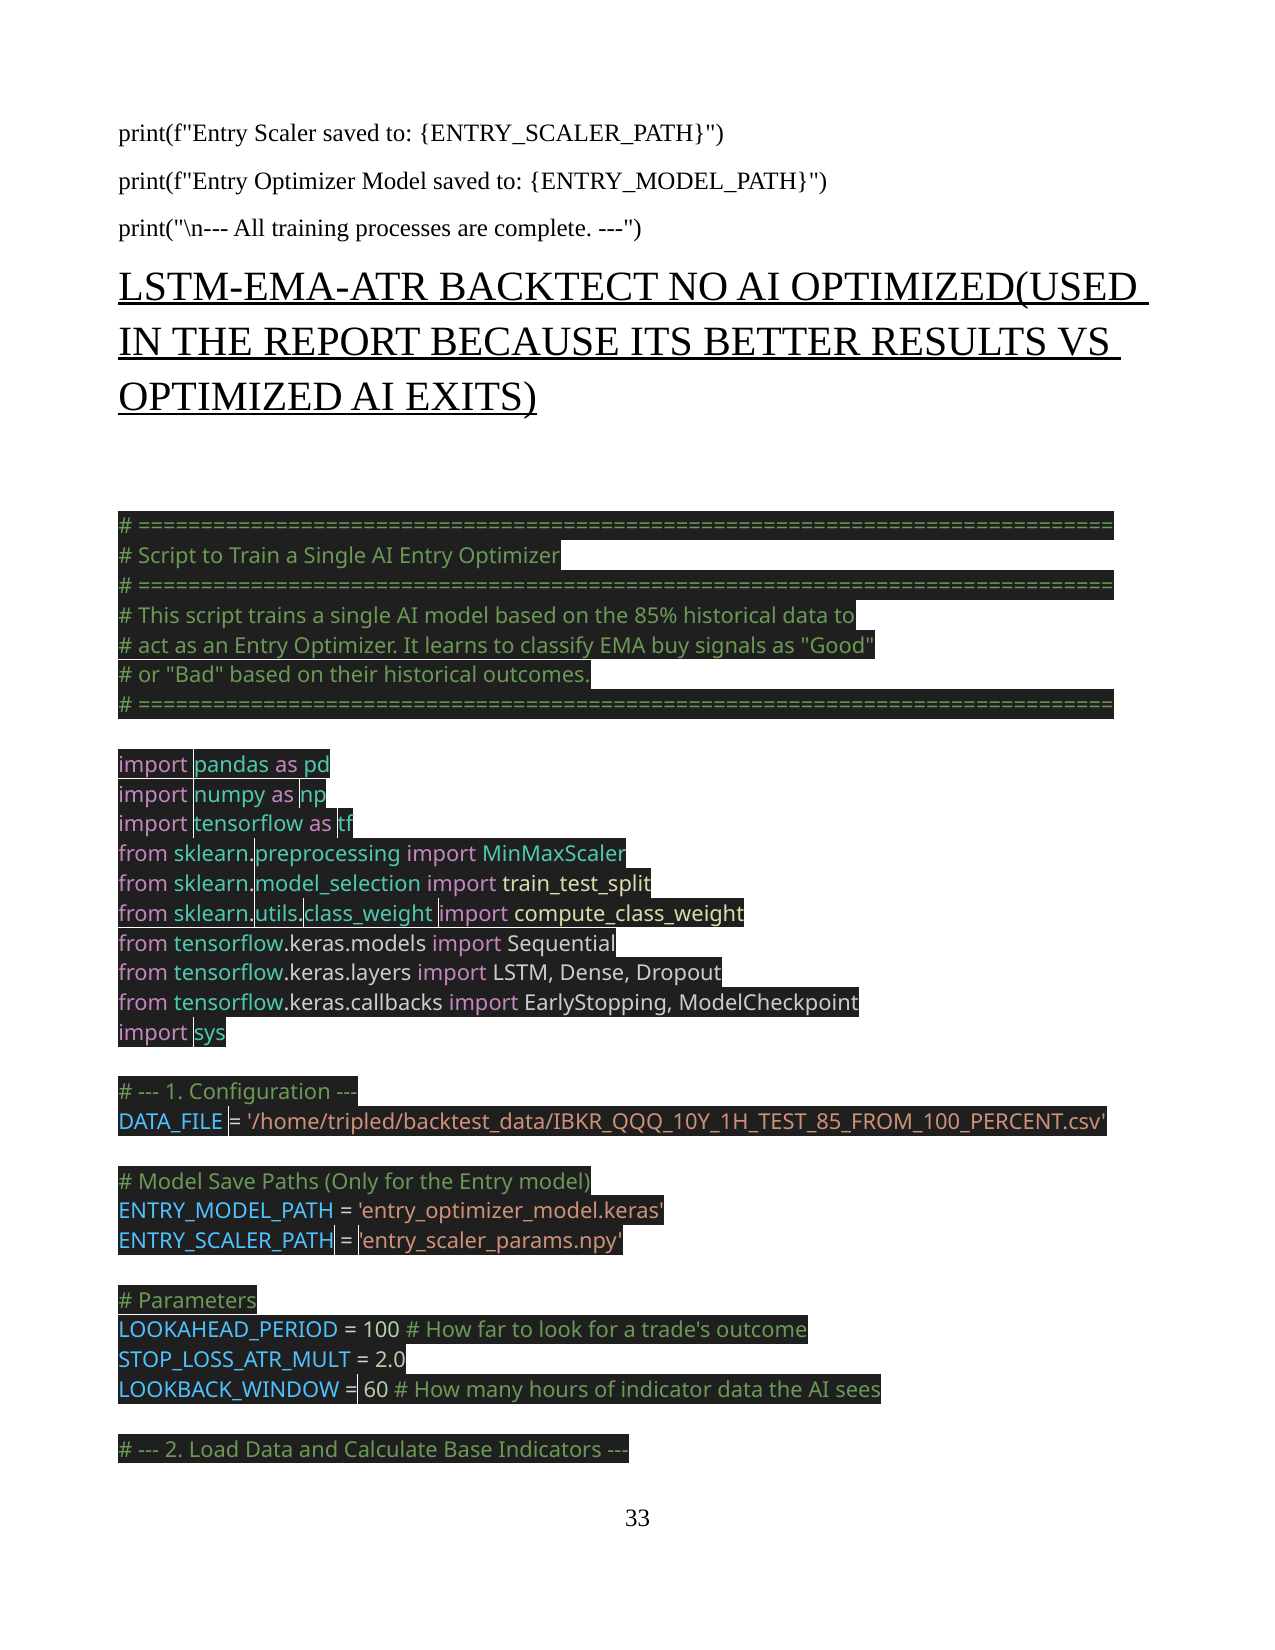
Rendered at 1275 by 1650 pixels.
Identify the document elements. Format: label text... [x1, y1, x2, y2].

text # ============================================================================== [118, 570, 1157, 600]
text from tensorflow.keras.layers import LSTM, Dense, Dropout [118, 957, 1157, 987]
text LOOKAHEAD_PERIOD = 100 # How far to look for a trade's outcome [118, 1314, 1157, 1344]
text import sys [118, 1017, 1157, 1047]
text from tensorflow.keras.callbacks import EarlyStopping, ModelCheckpoint [118, 987, 1157, 1017]
text # This script trains a single AI model based on the 85% historical data to [118, 600, 1157, 630]
text # act as an Entry Optimizer. It learns to classify EMA buy signals as "Good" [118, 630, 1157, 659]
text # --- 2. Load Data and Calculate Base Indicators --- [118, 1433, 1157, 1463]
text import tensorflow as tf [118, 808, 1157, 838]
text # ============================================================================== [118, 511, 1157, 540]
text ENTRY_SCALER_PATH = 'entry_scaler_params.npy' [118, 1225, 1157, 1255]
text # Model Save Paths (Only for the Entry model) [118, 1166, 1157, 1195]
text # or "Bad" based on their historical outcomes. [118, 659, 1157, 689]
text print("\n--- All training processes are complete. ---") [118, 213, 1157, 242]
text print(f"Entry Scaler saved to: {ENTRY_SCALER_PATH}") [118, 118, 1157, 147]
text # ============================================================================== [118, 689, 1157, 719]
text # Parameters [118, 1285, 1157, 1314]
text ENTRY_MODEL_PATH = 'entry_optimizer_model.keras' [118, 1195, 1157, 1225]
text STOP_LOSS_ATR_MULT = 2.0 [118, 1344, 1157, 1374]
text LSTM-EMA-ATR BACKTECT NO AI OPTIMIZED(USED IN THE REPORT BECAUSE ITS BETTER RESULTS VS OPTIMIZED AI EXITS) [118, 261, 1157, 419]
text DATA_FILE = '/home/tripled/backtest_data/IBKR_QQQ_10Y_1H_TEST_85_FROM_100_PERCENT.csv' [118, 1106, 1157, 1136]
text from sklearn.utils.class_weight import compute_class_weight [118, 898, 1157, 927]
text from sklearn.preprocessing import MinMaxScaler [118, 838, 1157, 868]
text import pandas as pd [118, 749, 1157, 778]
text # --- 1. Configuration --- [118, 1076, 1157, 1106]
text # Script to Train a Single AI Entry Optimizer [118, 540, 1157, 570]
text from tensorflow.keras.models import Sequential [118, 927, 1157, 957]
text import numpy as np [118, 778, 1157, 808]
text LOOKBACK_WINDOW = 60 # How many hours of indicator data the AI sees [118, 1374, 1157, 1404]
text from sklearn.model_selection import train_test_split [118, 868, 1157, 898]
text print(f"Entry Optimizer Model saved to: {ENTRY_MODEL_PATH}") [118, 166, 1157, 194]
